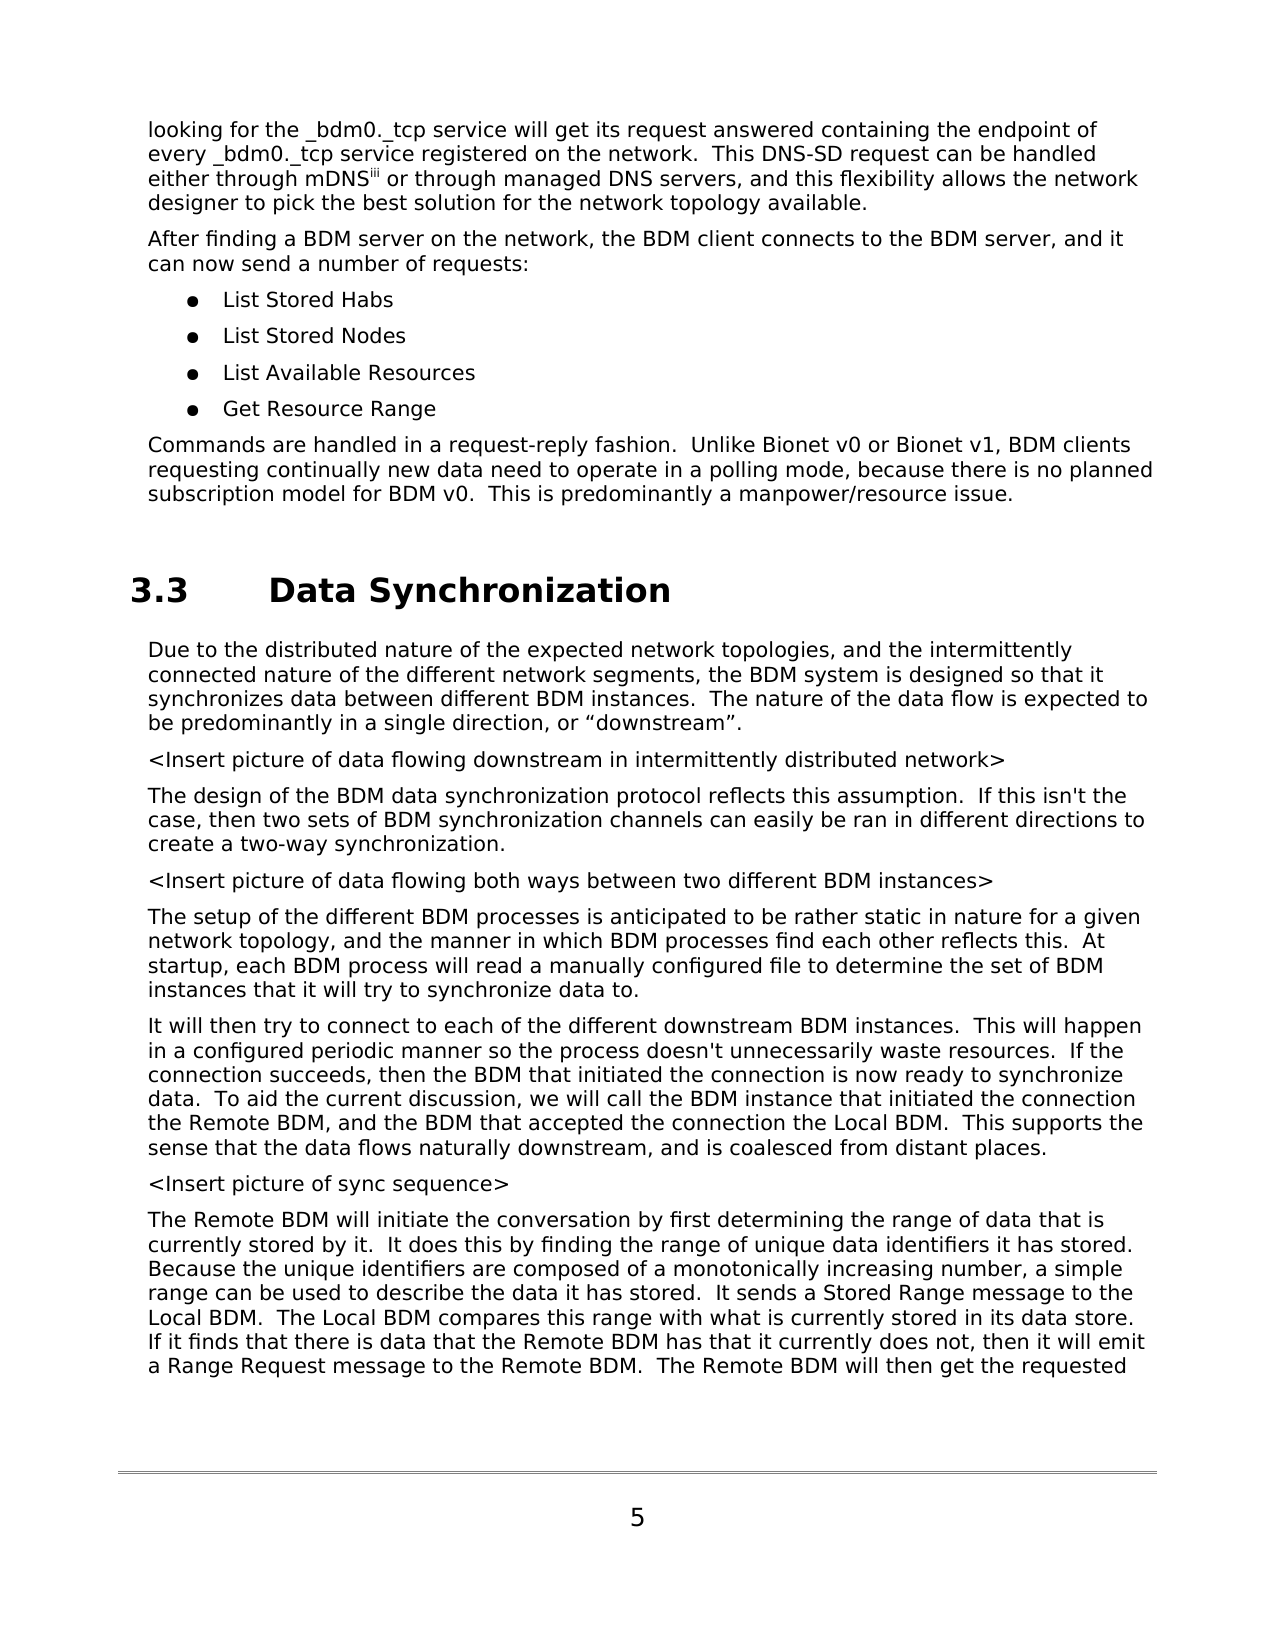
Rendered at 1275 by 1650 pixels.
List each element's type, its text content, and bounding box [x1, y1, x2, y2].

text Commands are handled in a request-reply fashion. Unlike Bionet v0 or Bionet v1, BDM clients requesting continually new data need to operate in a polling mode, because there is no planned subscription model for BDM v0. This is predominantly a manpower/resource issue. [148, 433, 1157, 506]
text The setup of the different BDM processes is anticipated to be rather static in nature for a given network topology, and the manner in which BDM processes find each other reflects this. At startup, each BDM process will read a manually configured file to determine the set of BDM instances that it will try to synchronize data to. [148, 905, 1157, 1002]
subtitle Data Synchronization [118, 571, 1157, 610]
text <Insert picture of sync sequence> [148, 1172, 1157, 1196]
text <Insert picture of data flowing both ways between two different BDM instances> [148, 869, 1157, 893]
list List Available Resources [185, 361, 1157, 385]
text <Insert picture of data flowing downstream in intermittently distributed network> [148, 748, 1157, 772]
text Due to the distributed nature of the expected network topologies, and the intermittently connected nature of the different network segments, the BDM system is designed so that it synchronizes data between different BDM instances. The nature of the data flow is expected to be predominantly in a single direction, or “downstream”. [148, 638, 1157, 736]
text looking for the _bdm0._tcp service will get its request answered containing the endpoint of every _bdm0._tcp service registered on the network. This DNS-SD request can be handled either through mDNS or through managed DNS servers, and this flexibility allows the network designer to pick the best solution for the network topology available. [148, 118, 1157, 215]
list Get Resource Range [185, 397, 1157, 421]
list List Stored Habs [185, 288, 1157, 312]
list List Stored Nodes [185, 324, 1157, 348]
text The design of the BDM data synchronization protocol reflects this assumption. If this isn't the case, then two sets of BDM synchronization channels can easily be ran in different directions to create a two-way synchronization. [148, 784, 1157, 857]
text The Remote BDM will initiate the conversation by first determining the range of data that is currently stored by it. It does this by finding the range of unique data identifiers it has stored. Because the unique identifiers are composed of a monotonically increasing number, a simple range can be used to describe the data it has stored. It sends a Stored Range message to the Local BDM. The Local BDM compares this range with what is currently stored in its data store. If it finds that there is data that the Remote BDM has that it currently does not, then it will emit a Range Request message to the Remote BDM. The Remote BDM will then get the requested [148, 1208, 1157, 1378]
text After finding a BDM server on the network, the BDM client connects to the BDM server, and it can now send a number of requests: [148, 227, 1157, 276]
text It will then try to connect to each of the different downstream BDM instances. This will happen in a configured periodic manner so the process doesn't unnecessarily waste resources. If the connection succeeds, then the BDM that initiated the connection is now ready to synchronize data. To aid the current discussion, we will call the BDM instance that initiated the connection the Remote BDM, and the BDM that accepted the connection the Local BDM. This supports the sense that the data flows naturally downstream, and is coalesced from distant places. [148, 1014, 1157, 1160]
